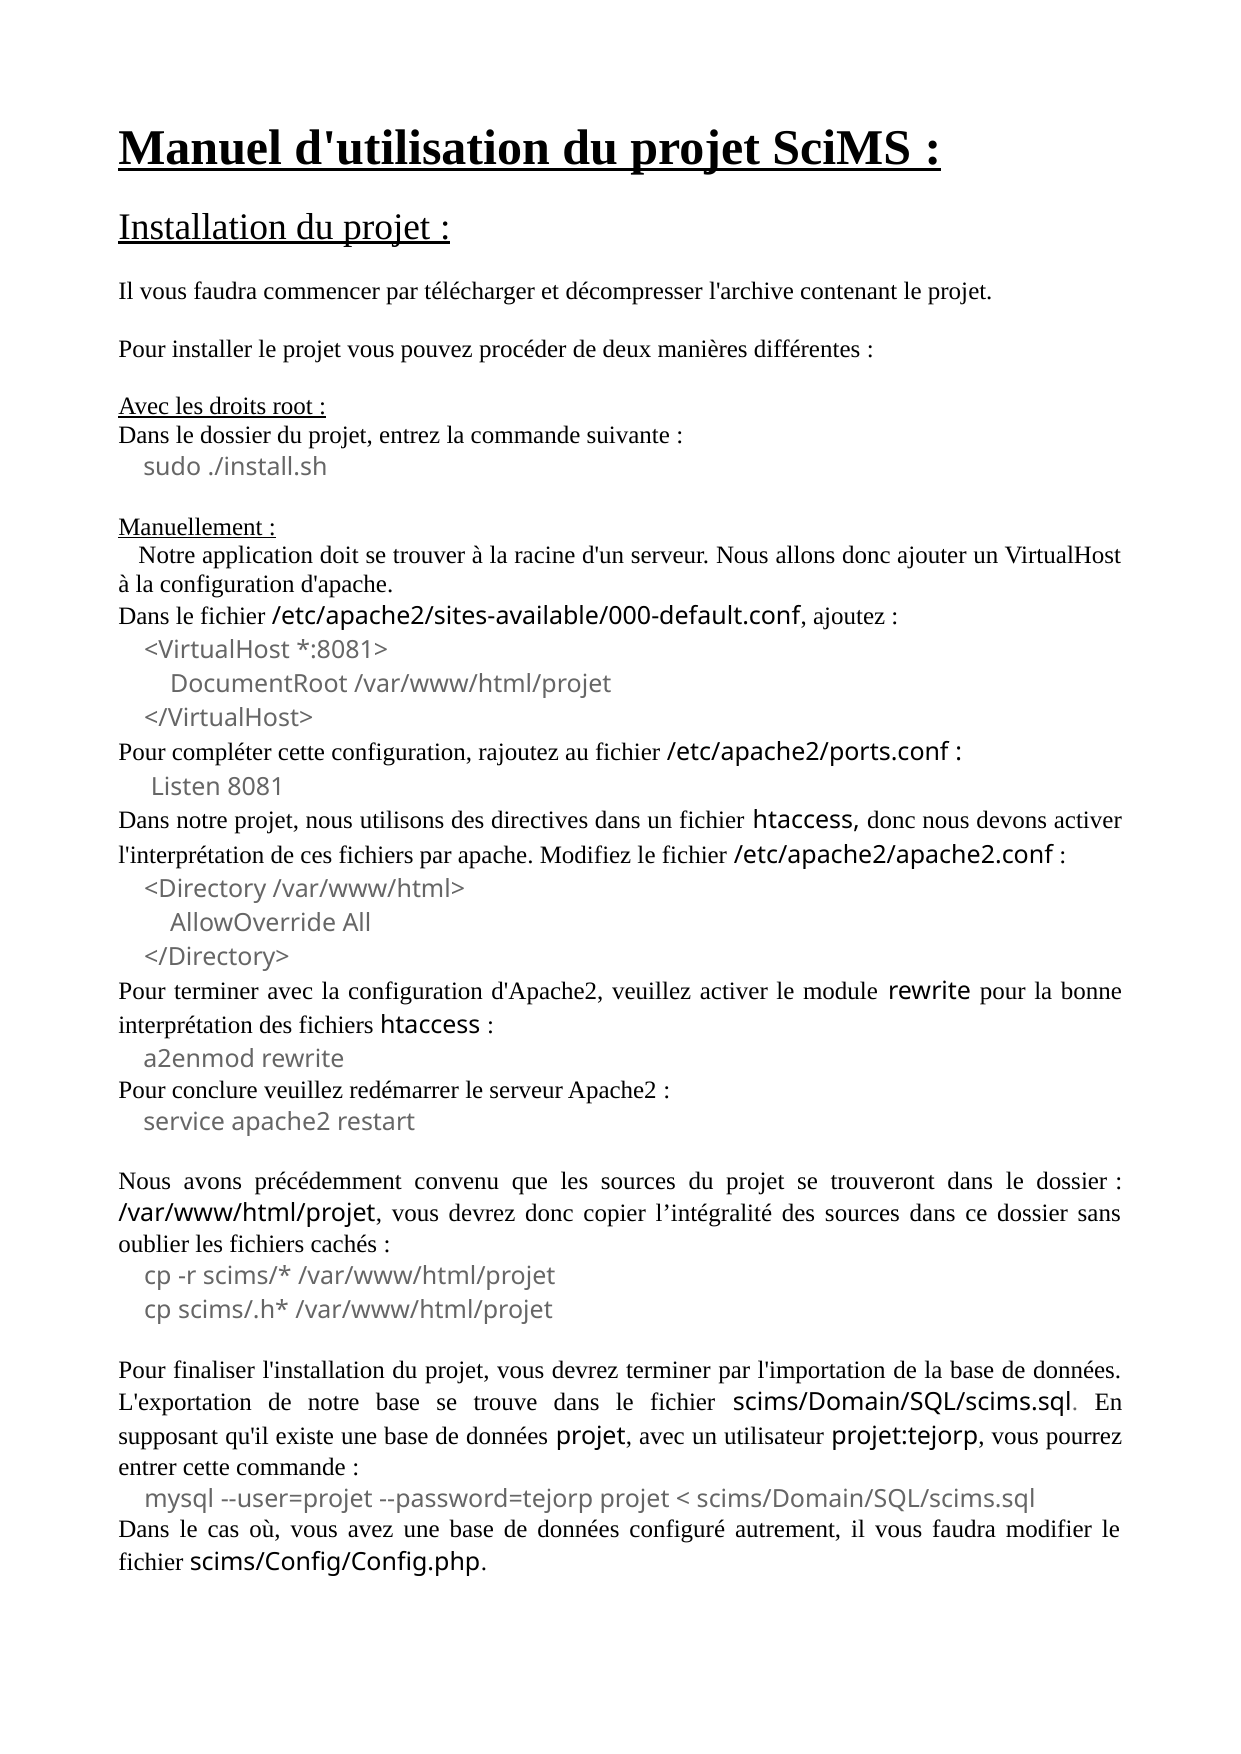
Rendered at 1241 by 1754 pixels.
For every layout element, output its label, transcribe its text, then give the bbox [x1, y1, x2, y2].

text AllowOverride All [118, 904, 1122, 938]
text Dans le fichier /etc/apache2/sites-available/000-default.conf, ajoutez : [118, 598, 1122, 632]
text Pour terminer avec la configuration d'Apache2, veuillez activer le module rewrite pour la bonne interprétation des fichiers htaccess : [118, 972, 1122, 1041]
text mysql --user=projet --password=tejorp projet < scims/Domain/SQL/scims.sql [118, 1480, 1122, 1514]
text Installation du projet : [118, 204, 1122, 247]
text </Directory> [118, 938, 1122, 972]
text Dans le dossier du projet, entrez la commande suivante : [118, 420, 1122, 449]
text cp -r scims/* /var/www/html/projet [118, 1258, 1122, 1292]
text DocumentRoot /var/www/html/projet [118, 666, 1122, 700]
text cp scims/.h* /var/www/html/projet [118, 1292, 1122, 1326]
text Avec les droits root : [118, 391, 1122, 420]
text Manuellement : [118, 512, 1122, 540]
text Pour installer le projet vous pouvez procéder de deux manières différentes : [118, 334, 1122, 362]
text Notre application doit se trouver à la racine d'un serveur. Nous allons donc ajouter un VirtualHost à la configuration d'apache. [118, 540, 1122, 598]
text Il vous faudra commencer par télécharger et décompresser l'archive contenant le projet. [118, 276, 1122, 305]
text Pour compléter cette configuration, rajoutez au fichier /etc/apache2/ports.conf : [118, 734, 1122, 768]
text a2enmod rewrite [118, 1041, 1122, 1075]
text Pour conclure veuillez redémarrer le serveur Apache2 : [118, 1075, 1122, 1103]
text Pour finaliser l'installation du projet, vous devrez terminer par l'importation de la base de données. L'exportation de notre base se trouve dans le fichier scims/Domain/SQL/scims.sql. En supposant qu'il existe une base de données projet, avec un utilisateur projet:tejorp, vous pourrez entrer cette commande : [118, 1355, 1122, 1480]
text <VirtualHost *:8081> [118, 632, 1122, 666]
text sudo ./install.sh [118, 449, 1122, 483]
text Listen 8081 [118, 768, 1122, 802]
text </VirtualHost> [118, 700, 1122, 734]
text Nous avons précédemment convenu que les sources du projet se trouveront dans le dossier : /var/www/html/projet, vous devrez donc copier l’intégralité des sources dans ce dossier sans oublier les fichiers cachés : [118, 1166, 1122, 1258]
text Manuel d'utilisation du projet SciMS : [118, 118, 1122, 176]
text service apache2 restart [118, 1103, 1122, 1137]
text Dans le cas où, vous avez une base de données configuré autrement, il vous faudra modifier le fichier scims/Config/Config.php. [118, 1514, 1122, 1577]
text Dans notre projet, nous utilisons des directives dans un fichier htaccess, donc nous devons activer l'interprétation de ces fichiers par apache. Modifiez le fichier /etc/apache2/apache2.conf : [118, 802, 1122, 870]
text <Directory /var/www/html> [118, 870, 1122, 904]
